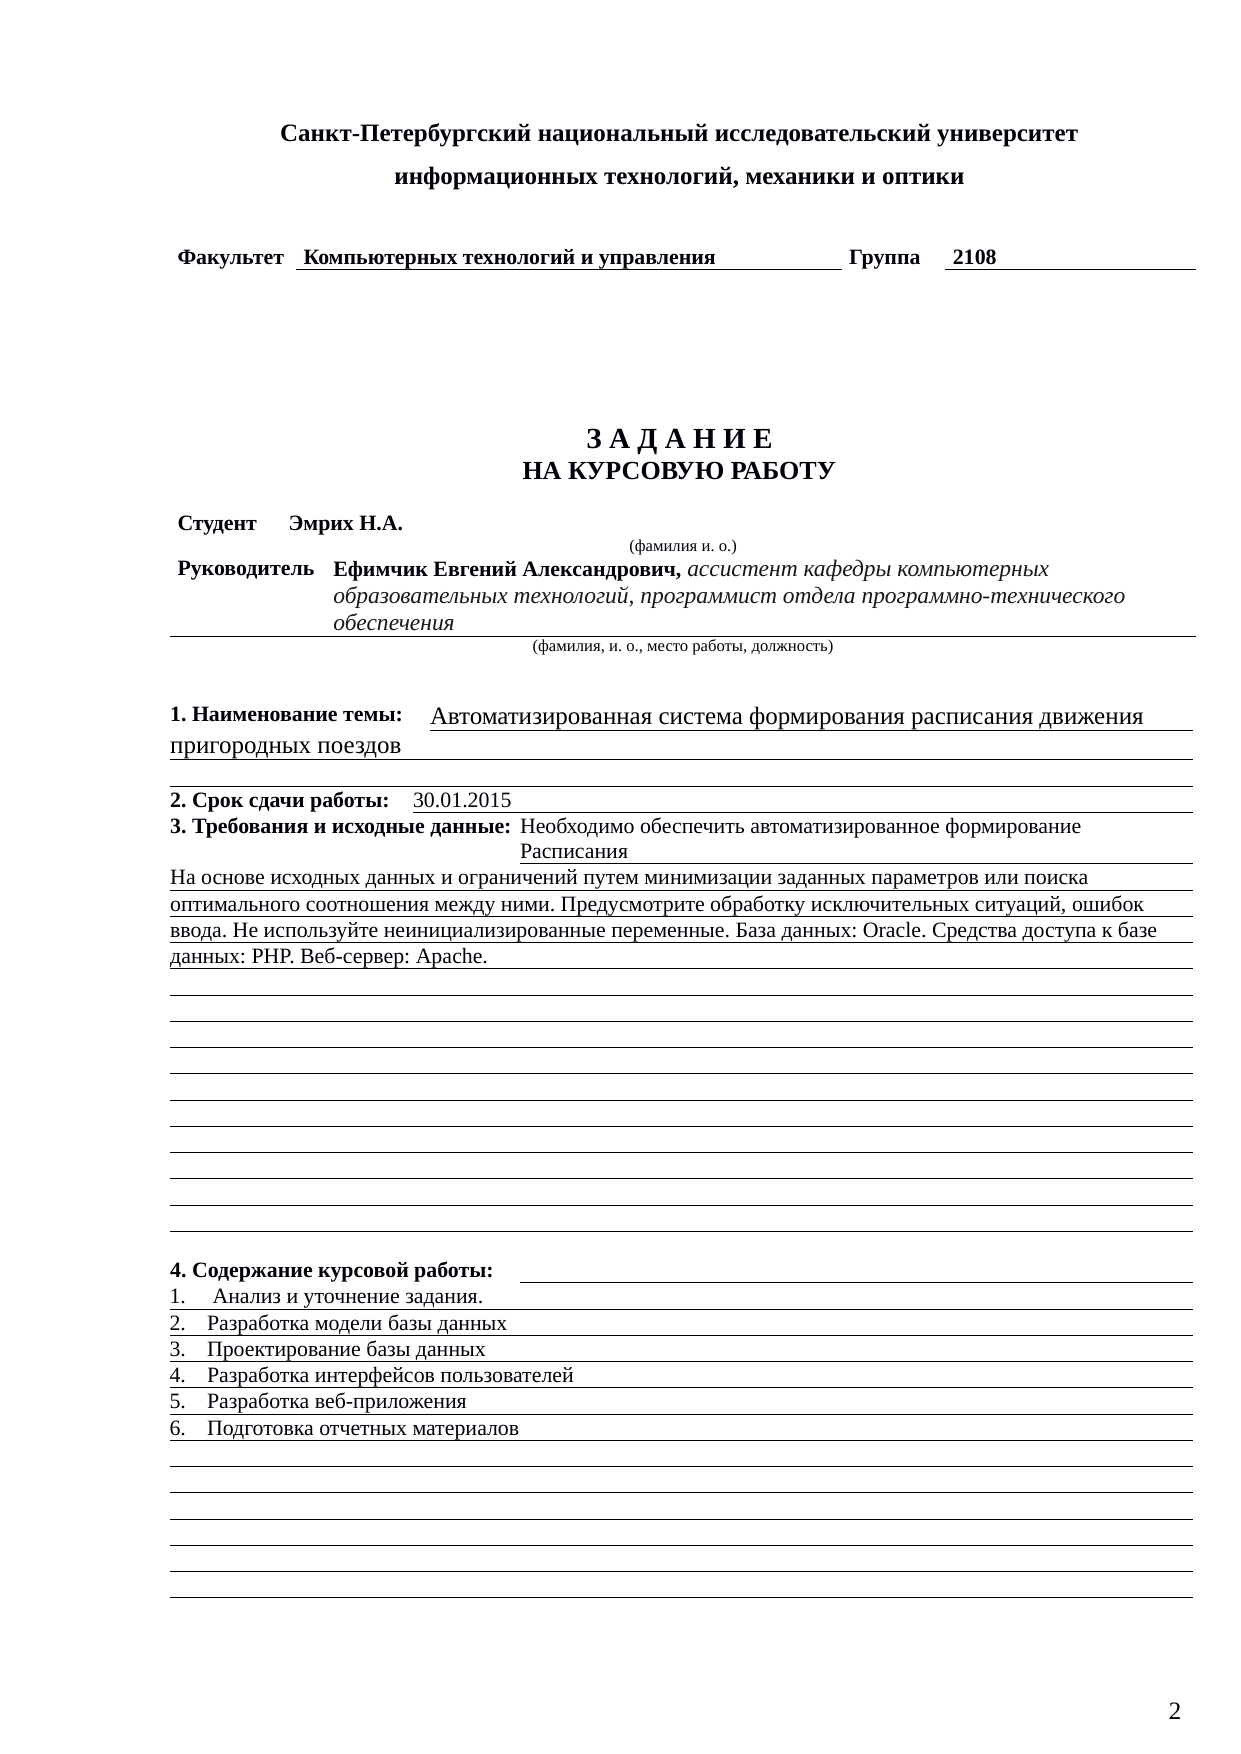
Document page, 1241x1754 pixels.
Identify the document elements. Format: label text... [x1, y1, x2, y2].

table_cell [1193, 916, 1198, 942]
table_cell [1193, 1387, 1198, 1413]
table_cell Разработка веб-приложения [170, 1388, 1193, 1413]
text Санкт-Петербургский национальный исследовательский университет [177, 118, 1181, 147]
table_cell [170, 1493, 1193, 1518]
table_cell [1193, 812, 1198, 863]
table_cell пригородных поездов [170, 730, 1193, 759]
table_cell [1193, 1047, 1198, 1073]
table_cell [1193, 1335, 1198, 1361]
table_header Автоматизированная система формирования расписания движения [430, 701, 1193, 729]
table_header 1. Наименование темы: [170, 701, 430, 729]
table_cell данных: PHP. Веб-сервер: Apache. [170, 943, 1193, 968]
table_cell [1193, 1545, 1198, 1571]
table_cell [1193, 1309, 1198, 1335]
table_cell На основе исходных данных и ограничений путем минимизации заданных параметров или поиска [170, 863, 1193, 889]
table_cell [1193, 1073, 1198, 1099]
table_cell 30.01.2015 [413, 787, 1193, 812]
table_cell (фамилия и. о.) [170, 535, 1196, 554]
table_cell Анализ и уточнение задания. [170, 1282, 1193, 1308]
table_cell 4. Содержание курсовой работы: [170, 1257, 520, 1282]
table_cell [170, 1074, 1193, 1099]
table_cell (фамилия, и. о., место работы, должность) [170, 637, 1196, 655]
table_cell [170, 1206, 1193, 1231]
table_cell [1193, 942, 1198, 968]
table_cell Ефимчик Евгений Александрович, ассистент кафедры компьютерных образовательных технологий, программист отдела программно-технического обеспечения [326, 555, 1196, 636]
table_header Группа [842, 244, 945, 269]
table_cell [170, 1101, 1193, 1126]
table_cell [1193, 1257, 1198, 1282]
table_cell Подготовка отчетных материалов [170, 1415, 1193, 1440]
table_header Компьютерных технологий и управления [296, 244, 842, 269]
table_cell [170, 1179, 1193, 1204]
table_cell оптимального соотношения между ними. Предусмотрите обработку исключительных ситуаций, ошибок [170, 891, 1193, 916]
table_cell [1193, 1440, 1198, 1466]
text З А Д А Н И Е [177, 421, 1181, 455]
table_cell [1193, 1282, 1198, 1308]
table_cell ввода. Не используйте неинициализированные переменные. База данных: Oracle. Средства доступа к базе [170, 917, 1193, 942]
table_cell [1193, 1152, 1198, 1178]
table_header Эмрих Н.А. [281, 510, 1196, 535]
table_cell [170, 1153, 1193, 1178]
table_cell [1193, 1519, 1198, 1545]
table_cell [170, 1572, 1193, 1597]
table_cell [170, 760, 1193, 786]
table_cell [170, 1022, 1193, 1047]
table_cell Разработка модели базы данных [170, 1310, 1193, 1335]
table_cell Проектирование базы данных [170, 1336, 1193, 1361]
table_cell Необходимо обеспечить автоматизированное формирование Расписания [520, 813, 1193, 863]
table_cell [1193, 1178, 1198, 1204]
table_cell [170, 969, 1193, 994]
table_cell [1193, 759, 1198, 786]
table_cell 2. Срок сдачи работы: [170, 787, 413, 812]
table_cell [1193, 1126, 1198, 1152]
table_cell [1193, 730, 1198, 759]
table_cell [1193, 1466, 1198, 1492]
table_cell [1193, 1100, 1198, 1126]
table_cell [1193, 1414, 1198, 1440]
table_cell [170, 1048, 1193, 1073]
table_cell 3. Требования и исходные данные: [170, 812, 520, 863]
text НА КУРСОВУЮ РАБОТУ [177, 455, 1181, 485]
table_cell [170, 1467, 1193, 1492]
table_header 2108 [945, 244, 1196, 269]
table_cell [170, 1232, 1193, 1257]
table_cell [170, 1441, 1193, 1466]
table_cell [1193, 1571, 1198, 1597]
table_header Факультет [170, 244, 296, 269]
table_cell [1193, 1021, 1198, 1047]
table_cell [1193, 1492, 1198, 1518]
table_cell [1193, 786, 1198, 812]
table_cell [1193, 995, 1198, 1021]
text информационных технологий, механики и оптики [177, 161, 1181, 219]
table_cell [1193, 1205, 1198, 1231]
table_cell [520, 1257, 1193, 1282]
table_cell [1193, 890, 1198, 916]
table_cell Руководитель [170, 555, 326, 636]
table_cell [170, 1127, 1193, 1152]
table_cell [1193, 968, 1198, 994]
table_cell [1193, 863, 1198, 889]
table_header [1193, 701, 1198, 729]
table_cell [170, 1520, 1193, 1545]
table_cell [1193, 1361, 1198, 1387]
table_cell [1193, 1231, 1198, 1257]
table_cell [170, 996, 1193, 1021]
table_cell [170, 1546, 1193, 1571]
table_cell Разработка интерфейсов пользователей [170, 1362, 1193, 1387]
table_header Студент [170, 510, 281, 535]
